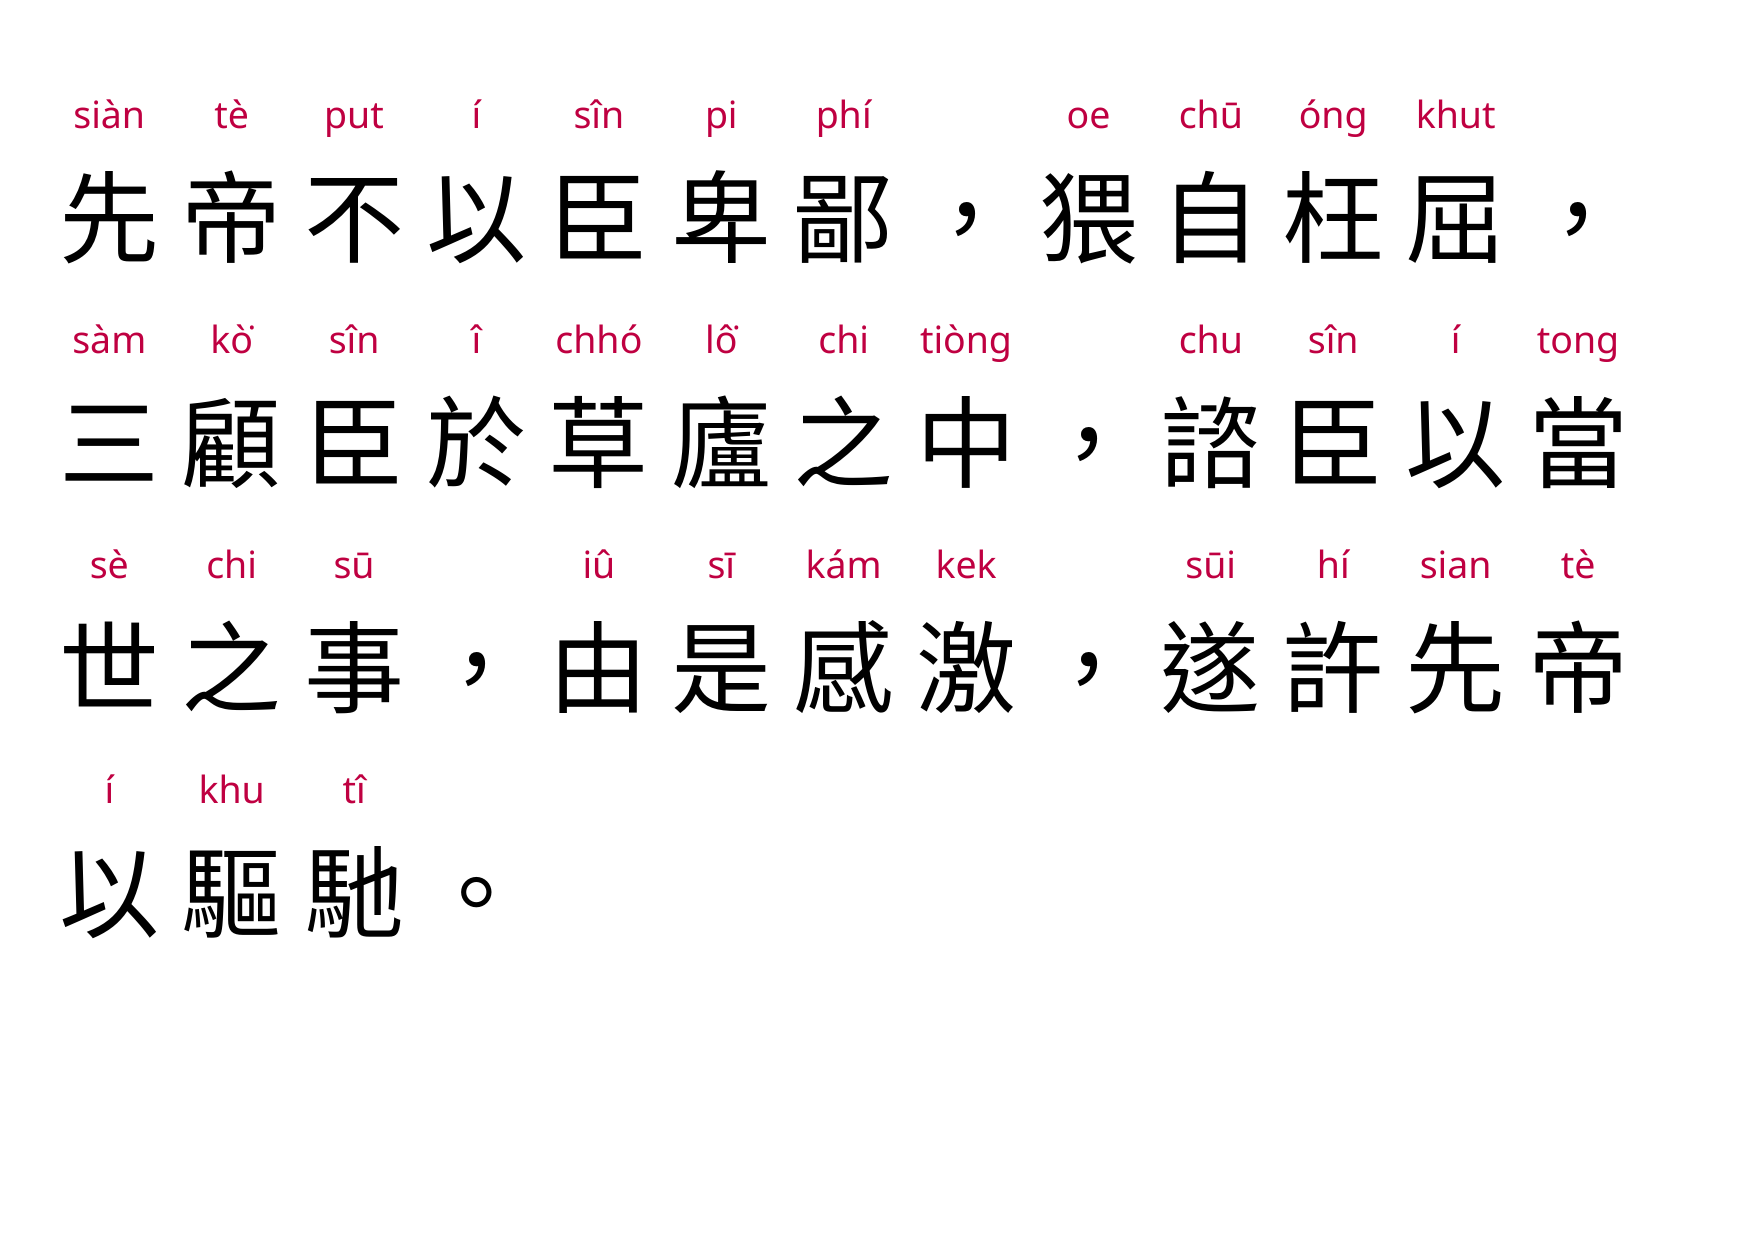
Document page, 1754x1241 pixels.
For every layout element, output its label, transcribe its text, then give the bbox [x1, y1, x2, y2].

text 先siàn 帝tè 不put 以í 臣sîn 卑pi 鄙phí ， 猥oe 自chū 枉óng 屈khut ， 三sàm 顧kò͘ 臣sîn 於î 草chhó 廬lô͘ 之chi 中tiòng ， 諮chu 臣sîn 以í 當tong 世sè 之chi 事sū ， 由iû 是sī 感kám 激kek ， 遂sūi 許hí 先sian 帝tè 以í 驅khu 馳tî 。 [59, 88, 1695, 959]
